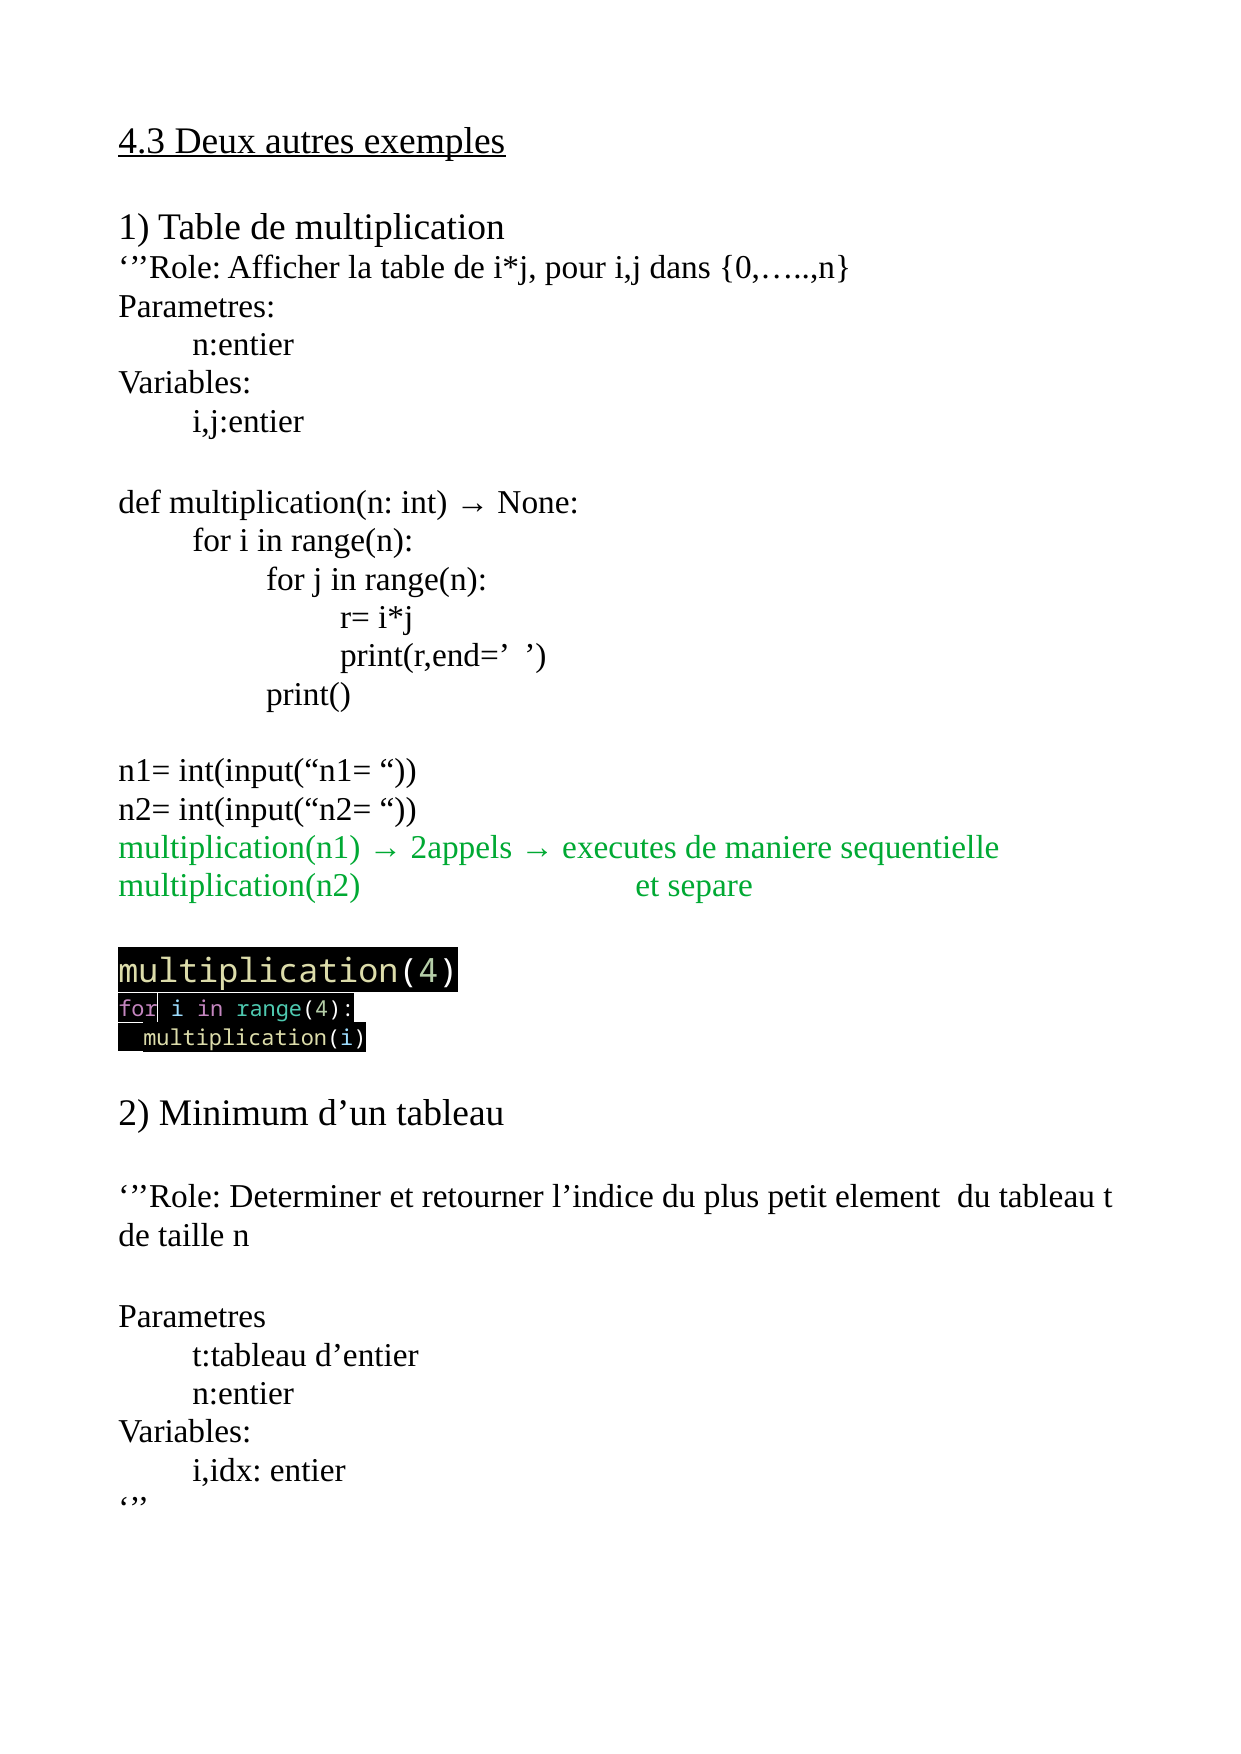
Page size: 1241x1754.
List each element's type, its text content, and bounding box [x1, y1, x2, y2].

text for i in range(n): [118, 521, 1122, 559]
text n:entier [118, 324, 1122, 362]
text Variables: [118, 1411, 1122, 1450]
text def multiplication(n: int) → None: [118, 482, 1122, 521]
text 1) Table de multiplication [118, 204, 1122, 247]
text multiplication(4) [118, 947, 1122, 992]
text ‘’’ [118, 1488, 1122, 1526]
text for j in range(n): [118, 559, 1122, 597]
text r= i*j [118, 597, 1122, 636]
text print() [118, 674, 1122, 712]
text 4.3 Deux autres exemples [118, 118, 1122, 161]
text multiplication(n2) et separe [118, 866, 1122, 904]
text Parametres [118, 1296, 1122, 1335]
text 2) Minimum d’un tableau [118, 1090, 1122, 1133]
text ‘’’Role: Afficher la table de i*j, pour i,j dans {0,…..,n} [118, 247, 1122, 286]
text n2= int(input(“n2= “)) [118, 789, 1122, 827]
text multiplication(i) [118, 1022, 1122, 1052]
text t:tableau d’entier [118, 1335, 1122, 1373]
text Variables: [118, 362, 1122, 401]
text print(r,end=’ ’) [118, 636, 1122, 674]
text multiplication(n1) → 2appels → executes de maniere sequentielle [118, 827, 1122, 866]
text i,j:entier [118, 401, 1122, 439]
text i,idx: entier [118, 1450, 1122, 1488]
text n:entier [118, 1373, 1122, 1411]
text n1= int(input(“n1= “)) [118, 751, 1122, 789]
text Parametres: [118, 286, 1122, 324]
text ‘’’Role: Determiner et retourner l’indice du plus petit element du tableau t de taille n [118, 1177, 1122, 1253]
text for i in range(4): [118, 992, 1122, 1022]
